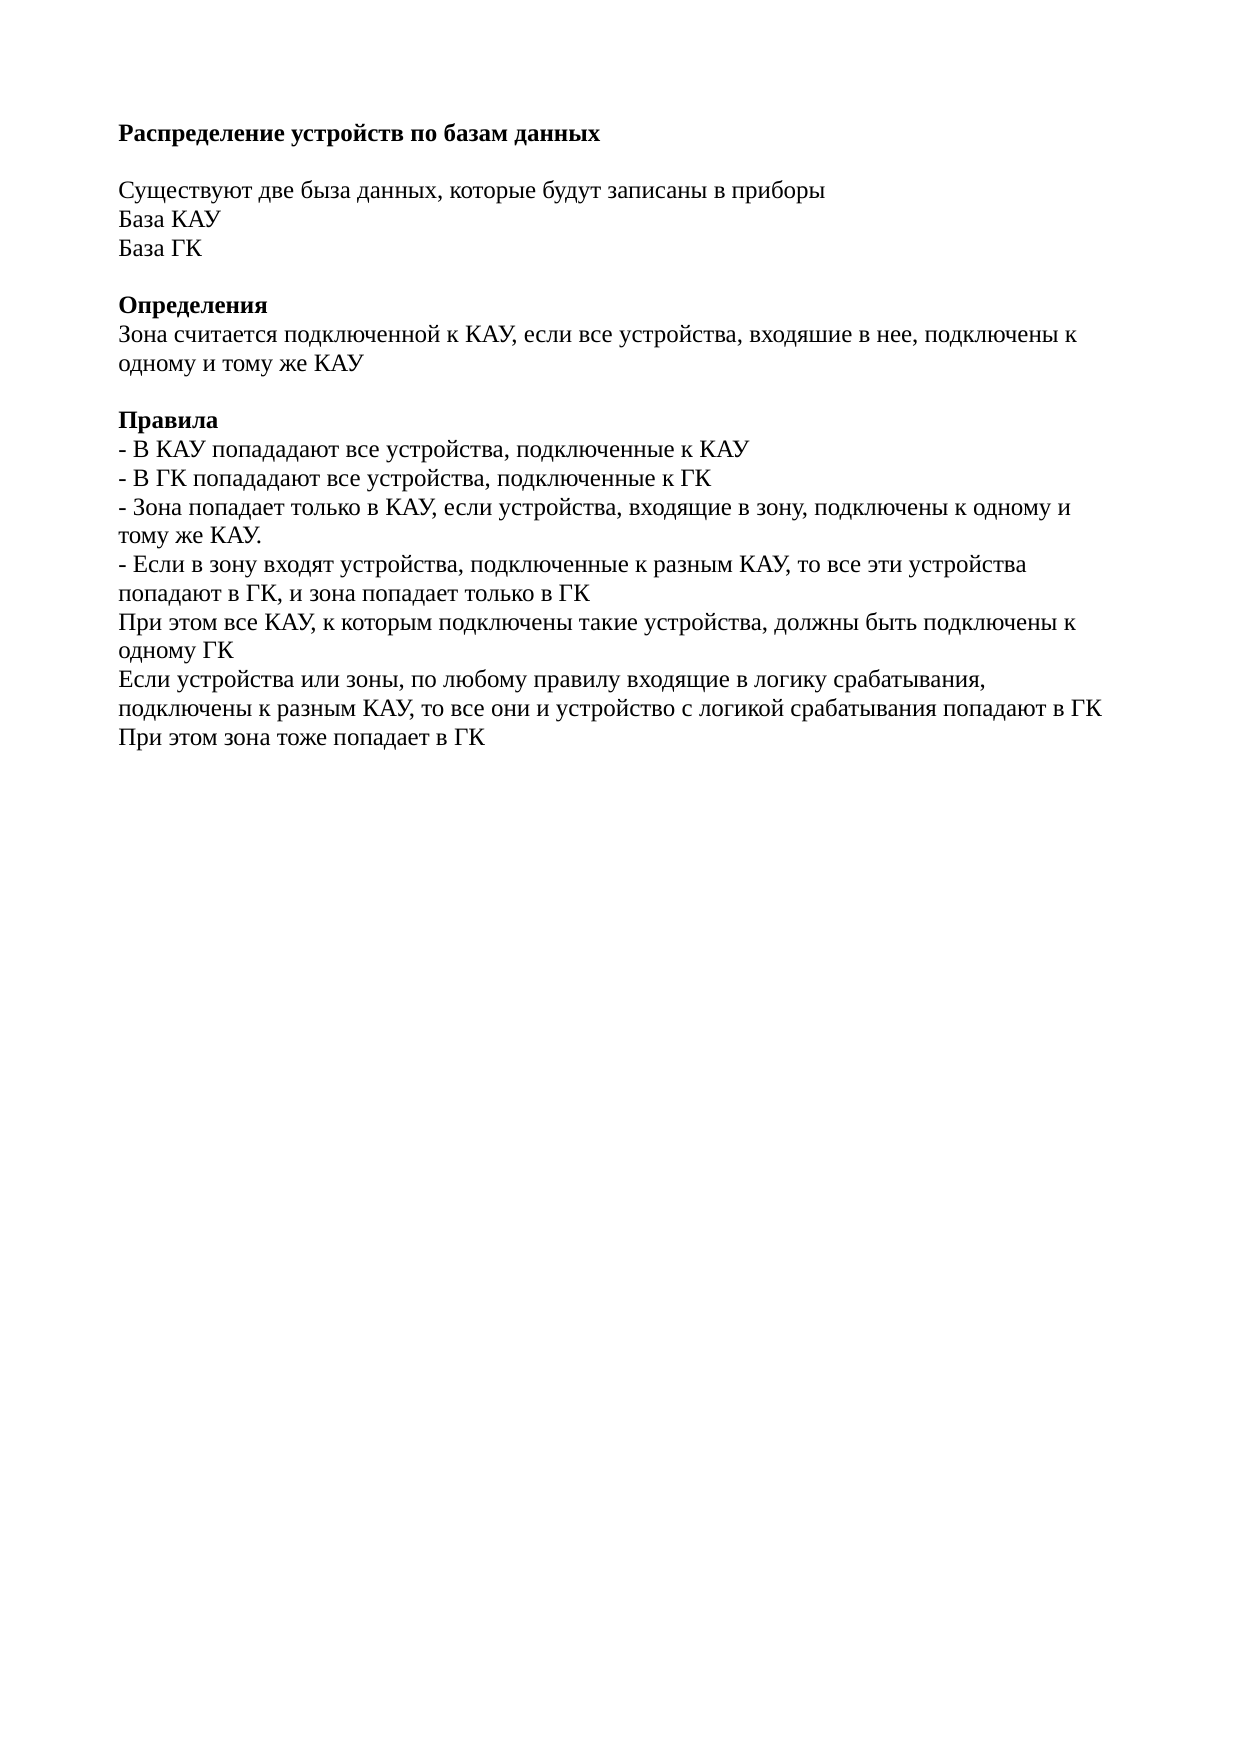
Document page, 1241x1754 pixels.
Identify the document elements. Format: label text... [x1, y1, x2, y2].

text - Если в зону входят устройства, подключенные к разным КАУ, то все эти устройства попадают в ГК, и зона попадает только в ГК [118, 549, 1122, 607]
text - В ГК попададают все устройства, подключенные к ГК [118, 463, 1122, 492]
text При этом зона тоже попадает в ГК [118, 722, 1122, 751]
text База ГК [118, 233, 1122, 262]
text Определения [118, 291, 1122, 319]
text - Зона попадает только в КАУ, если устройства, входящие в зону, подключены к одному и тому же КАУ. [118, 492, 1122, 549]
text База КАУ [118, 204, 1122, 233]
text Если устройства или зоны, по любому правилу входящие в логику срабатывания, подключены к разным КАУ, то все они и устройство с логикой срабатывания попадают в ГК [118, 664, 1122, 722]
text Правила [118, 406, 1122, 434]
text Зона считается подключенной к КАУ, если все устройства, входяшие в нее, подключены к одному и тому же КАУ [118, 319, 1122, 377]
text Существуют две быза данных, которые будут записаны в приборы [118, 176, 1122, 204]
text - В КАУ попададают все устройства, подключенные к КАУ [118, 434, 1122, 463]
text При этом все КАУ, к которым подключены такие устройства, должны быть подключены к одному ГК [118, 607, 1122, 664]
text Распределение устройств по базам данных [118, 118, 1122, 147]
